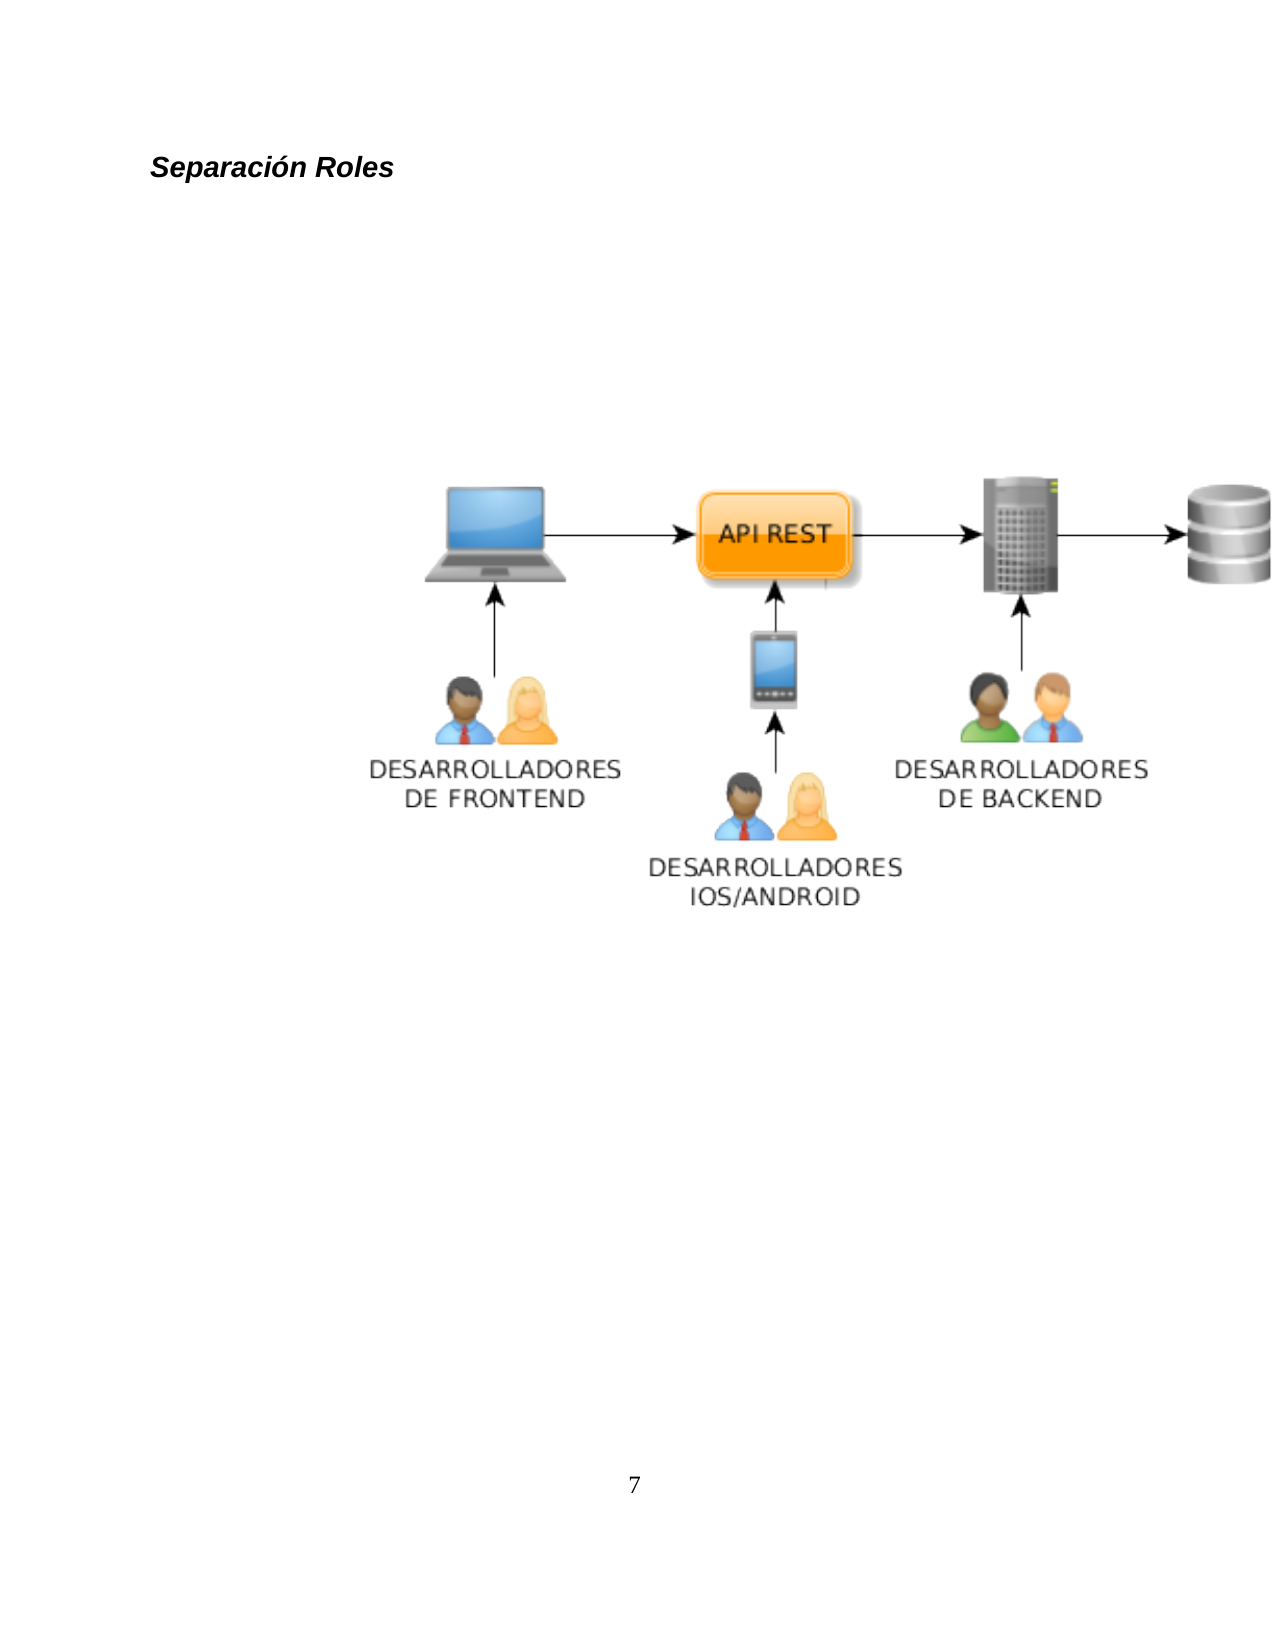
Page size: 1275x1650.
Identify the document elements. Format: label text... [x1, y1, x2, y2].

picture [150, 196, 1275, 1196]
subtitle Separación Roles [150, 150, 1125, 183]
